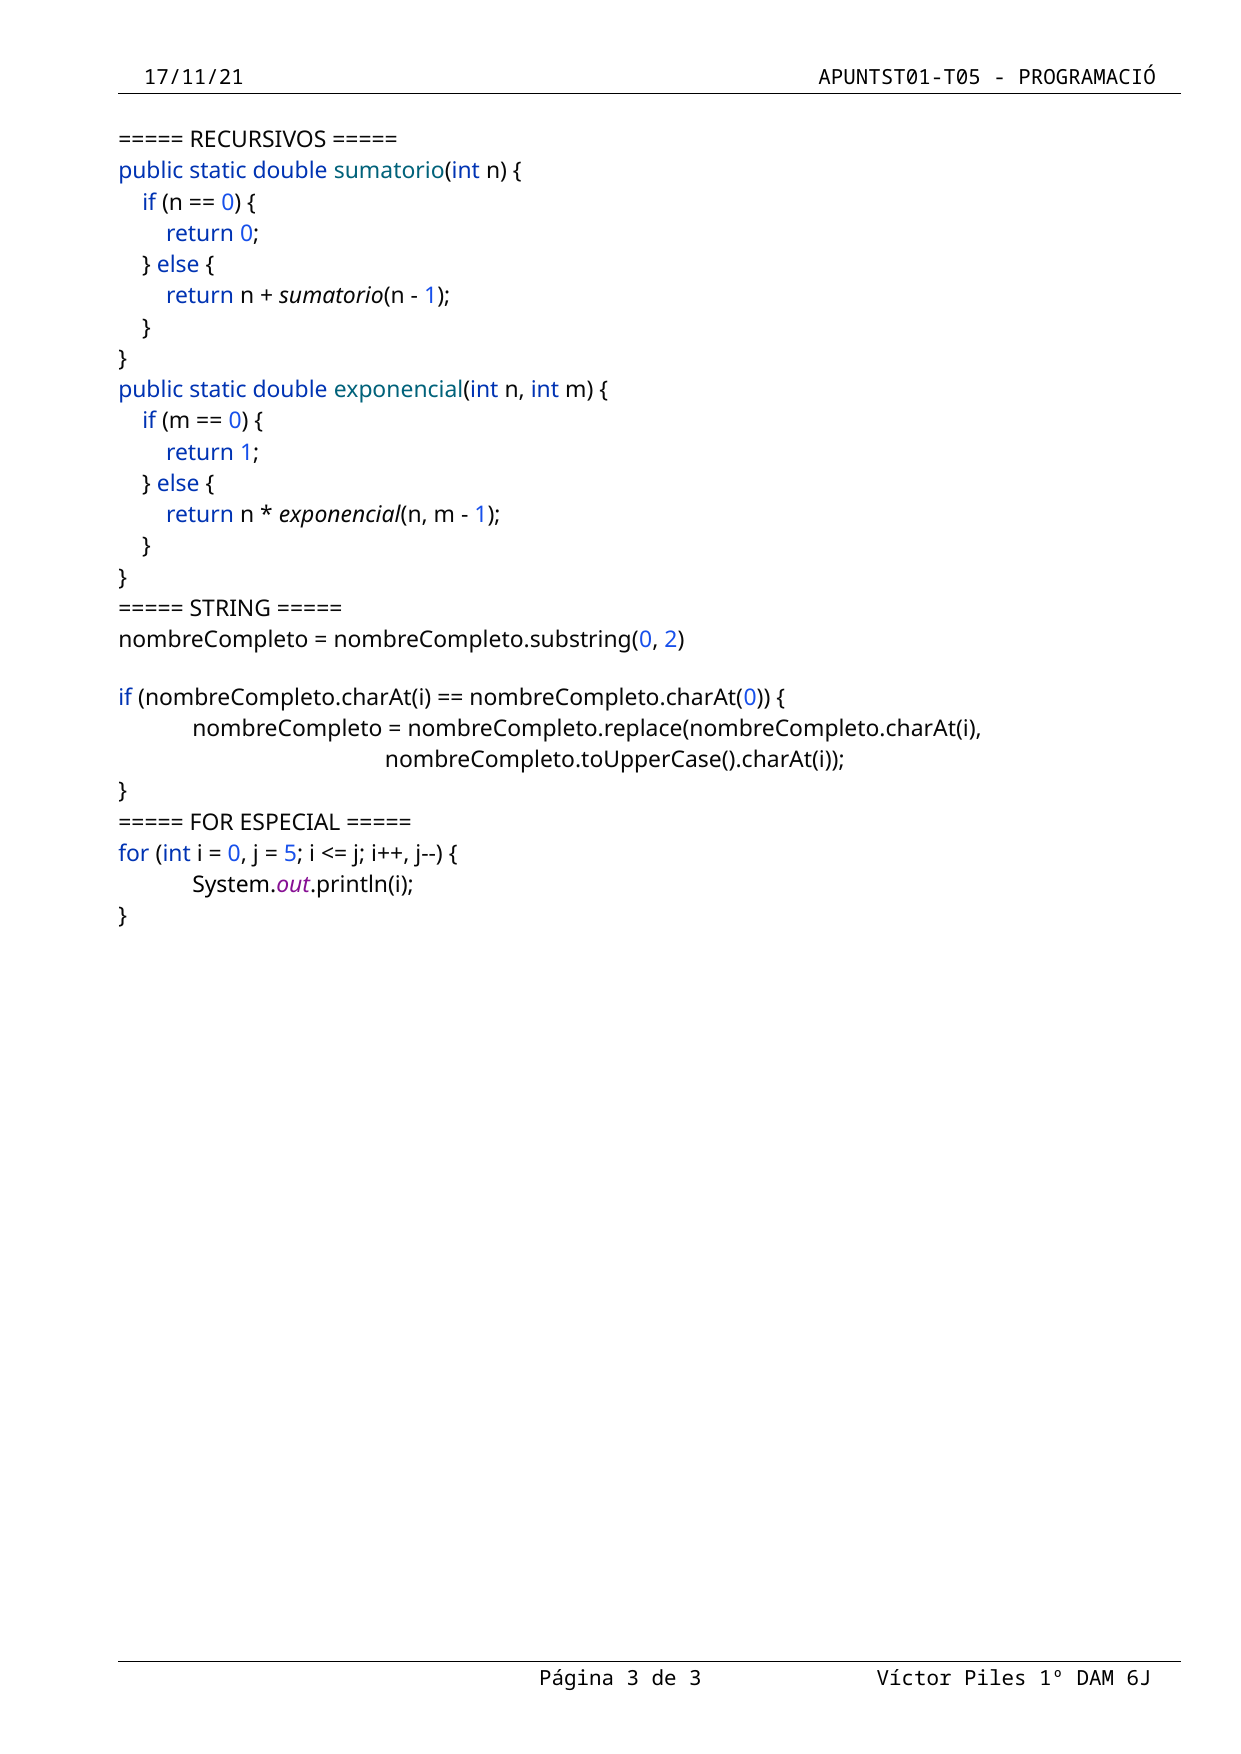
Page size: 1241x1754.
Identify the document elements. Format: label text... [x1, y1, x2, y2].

text ===== STRING ===== [118, 592, 1181, 623]
text ===== RECURSIVOS ===== [118, 123, 1181, 154]
text ===== FOR ESPECIAL ===== [118, 806, 1181, 837]
text for (int i = 0, j = 5; i <= j; i++, j--) { System.out.println(i); } [118, 837, 1181, 931]
text public static double sumatorio(int n) { if (n == 0) { return 0; } else { return n + sumatorio(n - 1); } } [118, 154, 1181, 373]
text nombreCompleto = nombreCompleto.substring(0, 2) [118, 623, 1181, 654]
text if (nombreCompleto.charAt(i) == nombreCompleto.charAt(0)) { nombreCompleto = nombreCompleto.replace(nombreCompleto.charAt(i), nombreCompleto.toUpperCase().charAt(i)); } [118, 681, 1181, 806]
text public static double exponencial(int n, int m) { if (m == 0) { return 1; } else { return n * exponencial(n, m - 1); } } [118, 373, 1181, 592]
